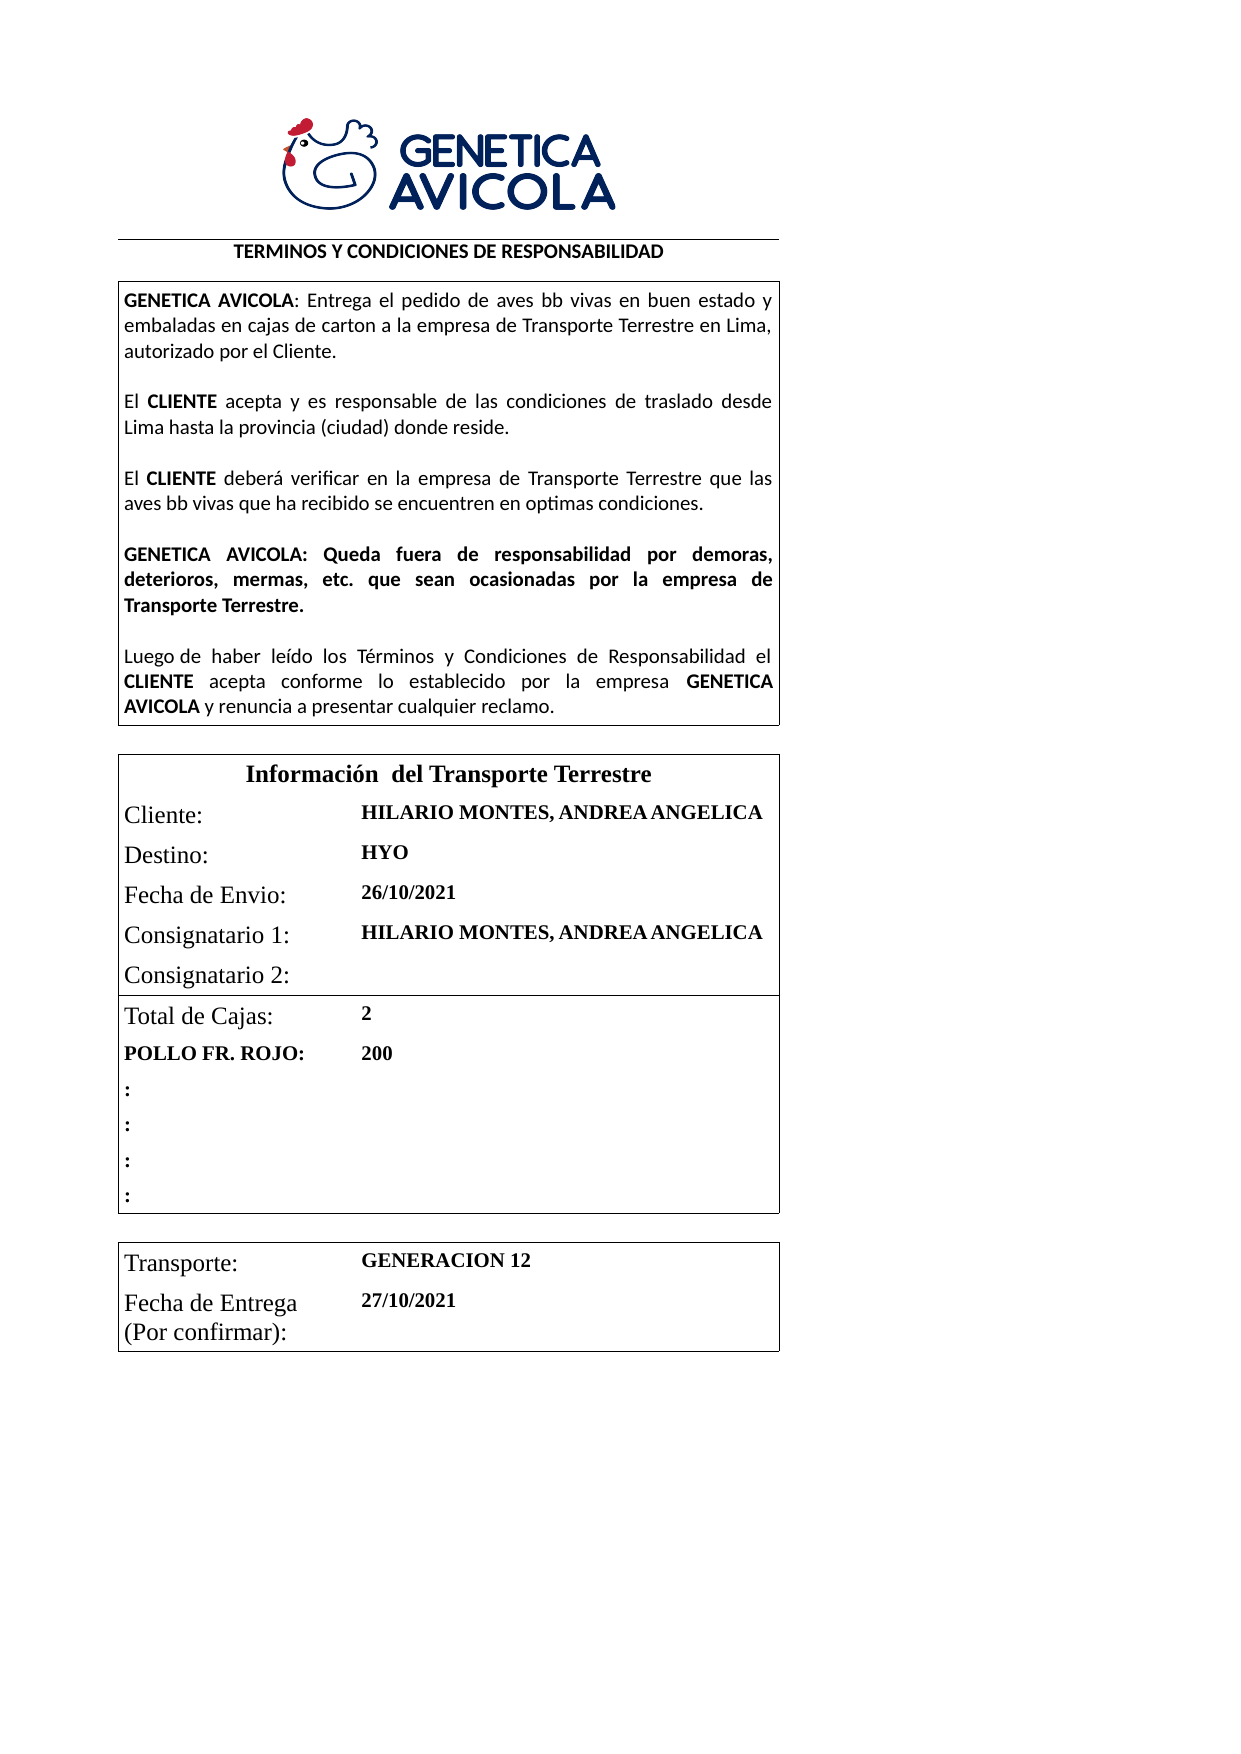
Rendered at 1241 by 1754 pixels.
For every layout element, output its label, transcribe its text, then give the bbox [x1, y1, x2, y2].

table_cell Destino: [119, 834, 356, 874]
table_header Información del Transporte Terrestre [119, 755, 779, 794]
table_cell [356, 1106, 779, 1142]
table_cell [356, 1178, 779, 1213]
table_cell Consignatario 1: [119, 915, 356, 955]
table_cell HILARIO MONTES, ANDREA ANGELICA [356, 915, 779, 955]
table_cell [356, 1142, 779, 1177]
table_cell 26/10/2021 [356, 874, 779, 914]
table_cell [356, 1071, 779, 1106]
table_cell POLLO FR. ROJO: [119, 1035, 356, 1071]
table_cell Total de Cajas: [119, 996, 356, 1035]
table_cell Fecha de Entrega (Por confirmar): [119, 1282, 356, 1351]
table_cell : [119, 1178, 356, 1213]
table_cell HYO [356, 834, 779, 874]
table_cell : [119, 1071, 356, 1106]
table_cell 200 [356, 1035, 779, 1071]
table_cell : [119, 1142, 356, 1177]
table_cell 27/10/2021 [356, 1282, 779, 1351]
table_cell [356, 1214, 779, 1242]
table_cell Transporte: [119, 1243, 356, 1282]
table_cell : [119, 1106, 356, 1142]
table_cell HILARIO MONTES, ANDREA ANGELICA [356, 794, 779, 834]
picture [282, 118, 616, 210]
table_cell 2 [356, 996, 779, 1035]
table_cell GENERACION 12 [356, 1243, 779, 1282]
table_cell [356, 955, 779, 995]
table_cell Fecha de Envio: [119, 874, 356, 914]
table_cell Cliente: [119, 794, 356, 834]
table_cell GENETICA AVICOLA: Entrega el pedido de aves bb vivas en buen estado y embaladas en cajas de carton a la empresa de Transporte Terrestre en Lima, autorizado por el Cliente. El CLIENTE acepta y es responsable de las condiciones de traslado desde Lima hasta la provincia (ciudad) donde reside. El CLIENTE deberá verificar en la empresa de Transporte Terrestre que las aves bb vivas que ha recibido se encuentren en optimas condiciones. GENETICA AVICOLA: Queda fuera de responsabilidad por demoras, deterioros, mermas, etc. que sean ocasionadas por la empresa de Transporte Terrestre. Luego de haber leído los Términos y Condiciones de Responsabilidad el CLIENTE acepta conforme lo establecido por la empresa GENETICA AVICOLA y renuncia a presentar cualquier reclamo. [119, 282, 779, 725]
table_cell [118, 1214, 356, 1242]
table_header TERMINOS Y CONDICIONES DE RESPONSABILIDAD [118, 240, 779, 281]
table_cell Consignatario 2: [119, 955, 356, 995]
